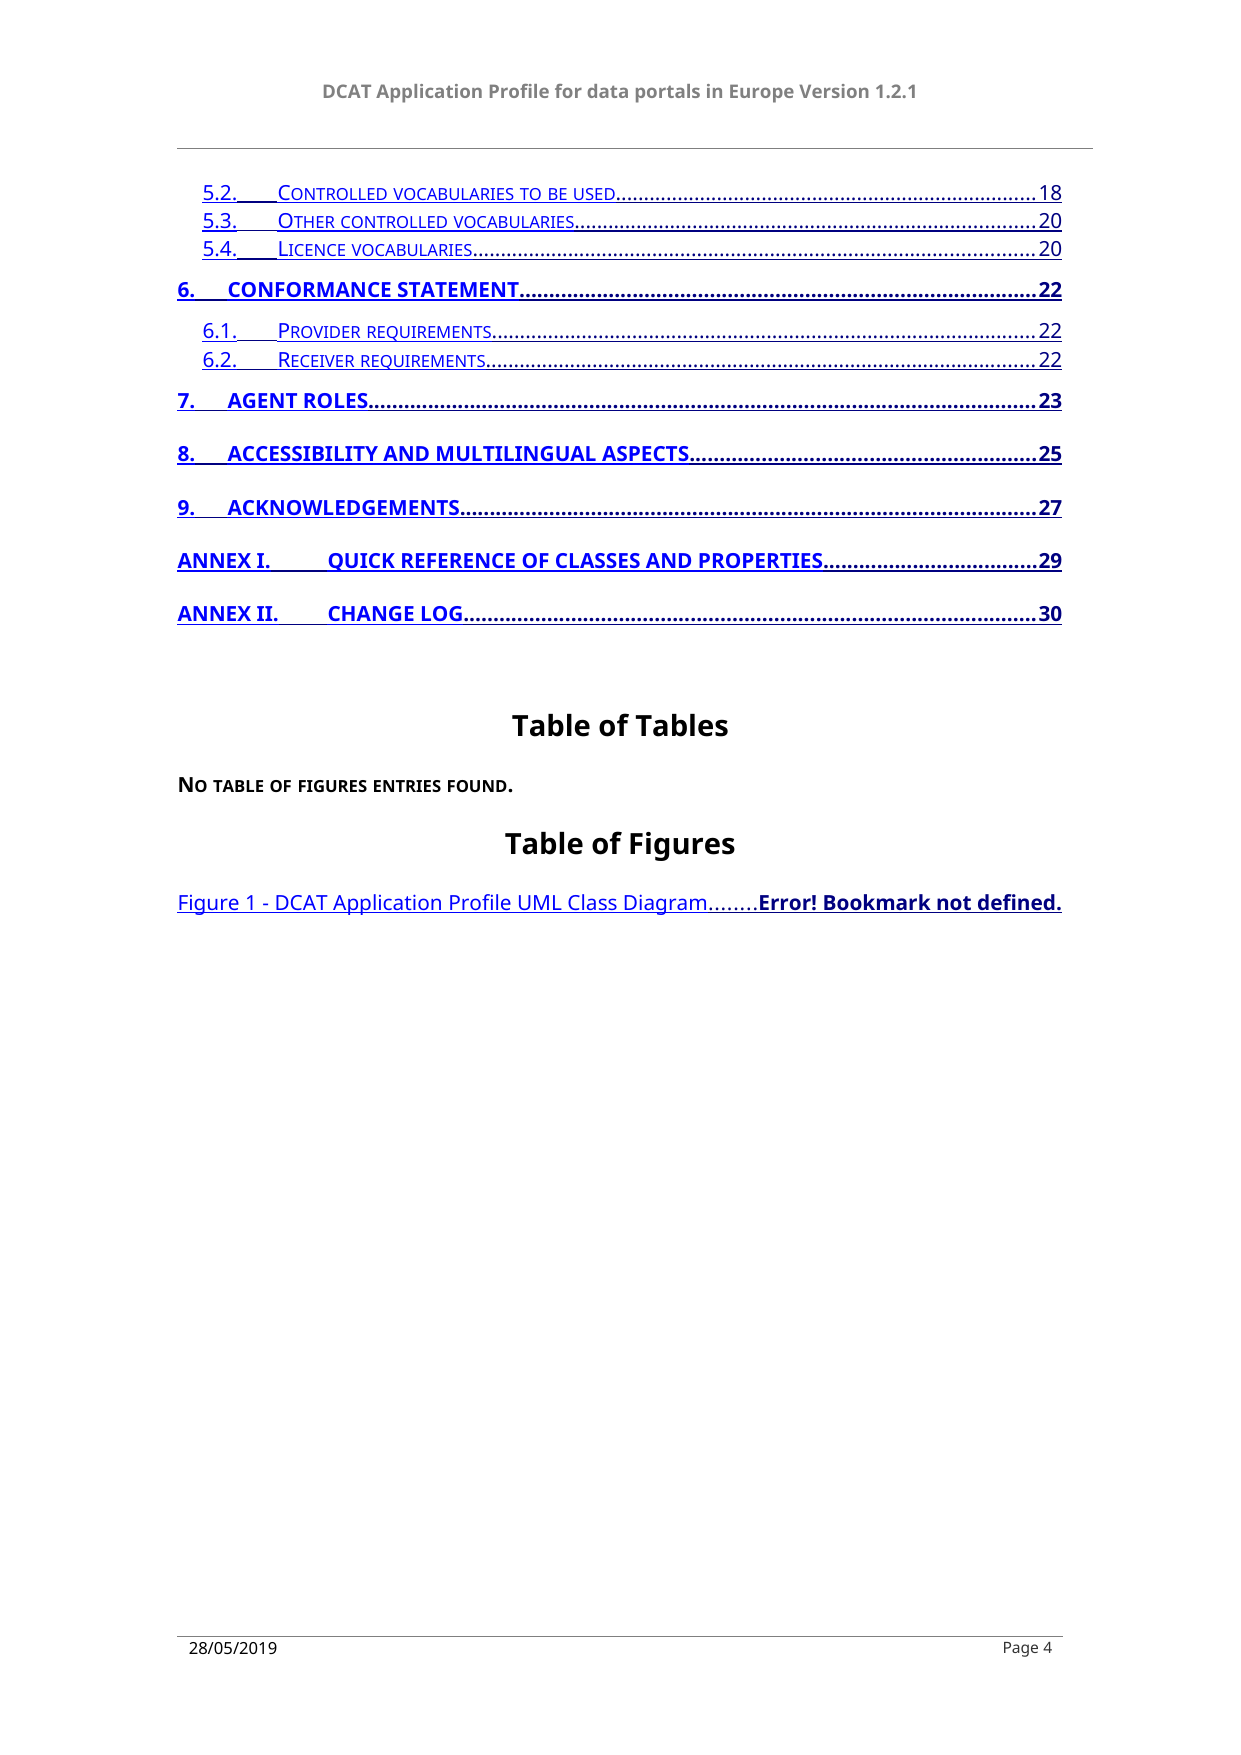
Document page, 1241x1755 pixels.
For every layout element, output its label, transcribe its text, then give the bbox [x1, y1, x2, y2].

text Figure 1 - DCAT Application Profile UML Class Diagram Error! Bookmark not defined. [177, 888, 1063, 916]
text 6. Conformance Statement 22 [177, 275, 1063, 304]
text Annex II. Change Log 30 [177, 599, 1063, 628]
text 9. Acknowledgements 27 [177, 493, 1063, 521]
text Annex I. Quick reference of classes and properties 29 [177, 546, 1063, 574]
text 5.4. Licence vocabularies 20 [202, 234, 1063, 263]
text 8. Accessibility and Multilingual Aspects 25 [177, 439, 1063, 468]
text 5.2. Controlled vocabularies to be used 18 [202, 178, 1063, 206]
text 5.3. Other controlled vocabularies 20 [202, 206, 1063, 234]
text 6.2. Receiver requirements 22 [202, 345, 1063, 373]
text 7. Agent roles 23 [177, 386, 1063, 414]
text No table of figures entries found. [177, 770, 1063, 798]
title Table of Figures [177, 823, 1063, 863]
title Table of Tables [177, 705, 1063, 745]
text 6.1. Provider requirements 22 [202, 316, 1063, 345]
